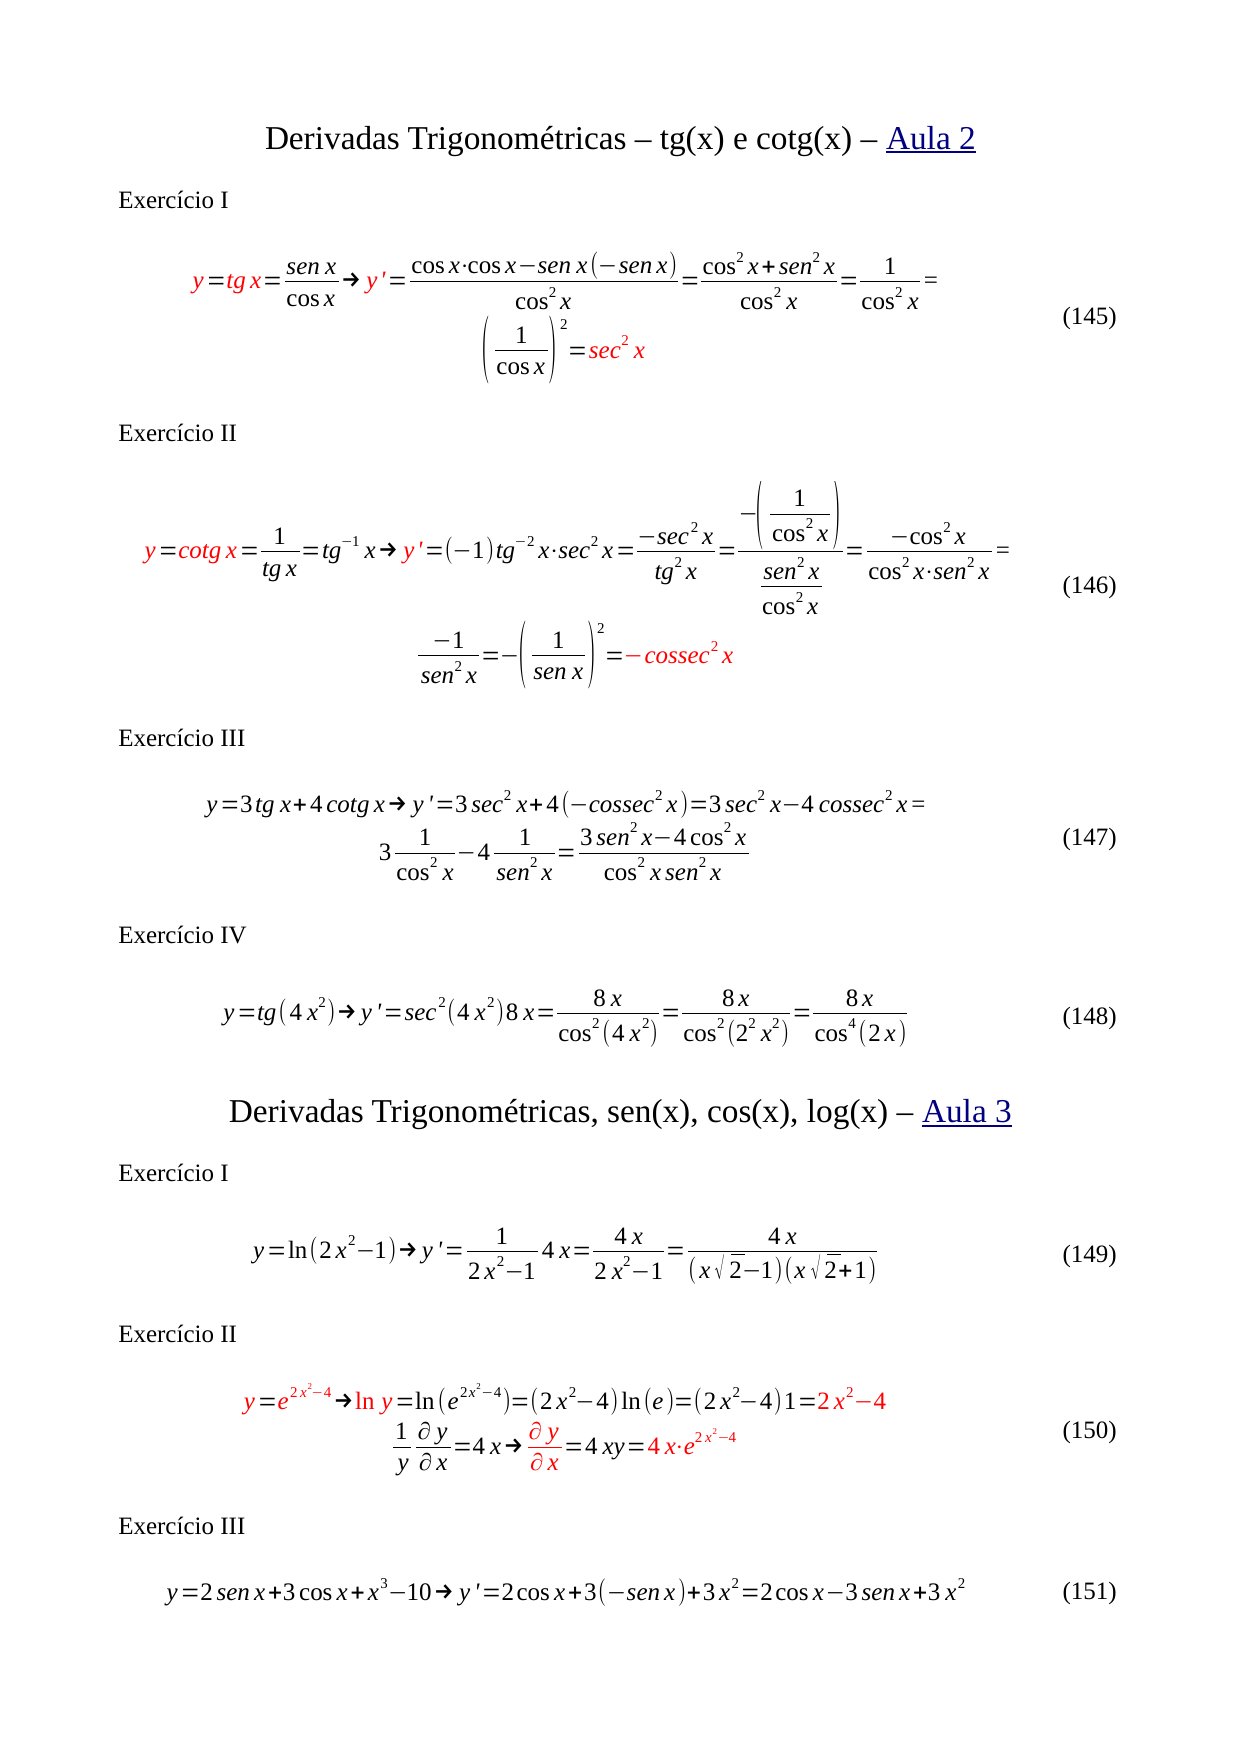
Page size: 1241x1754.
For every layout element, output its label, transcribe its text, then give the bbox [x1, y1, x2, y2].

table_header (150) [1010, 1376, 1122, 1482]
text Exercício II [118, 1319, 1122, 1348]
text Exercício I [118, 1158, 1122, 1187]
table_header (151) [1010, 1569, 1122, 1612]
text Derivadas Trigonométricas – tg(x) e cotg(x) – Aula 2 [118, 118, 1122, 156]
text Derivadas Trigonométricas, sen(x), cos(x), log(x) – Aula 3 [118, 1091, 1122, 1130]
table_header [118, 781, 1010, 892]
table_header [118, 1569, 1010, 1612]
table_header [118, 475, 1010, 695]
text Exercício III [118, 723, 1122, 752]
table_header (147) [1010, 781, 1122, 892]
text Exercício III [118, 1511, 1122, 1540]
text Exercício II [118, 418, 1122, 447]
table_header (145) [1010, 243, 1122, 389]
table_header [118, 1376, 1010, 1482]
text Exercício I [118, 185, 1122, 214]
table_header (146) [1010, 475, 1122, 695]
table_header (149) [1010, 1216, 1122, 1290]
table_header (148) [1010, 978, 1122, 1053]
table_header [118, 1216, 1010, 1290]
text Exercício IV [118, 921, 1122, 949]
table_header [118, 978, 1010, 1053]
table_header [118, 243, 1010, 389]
